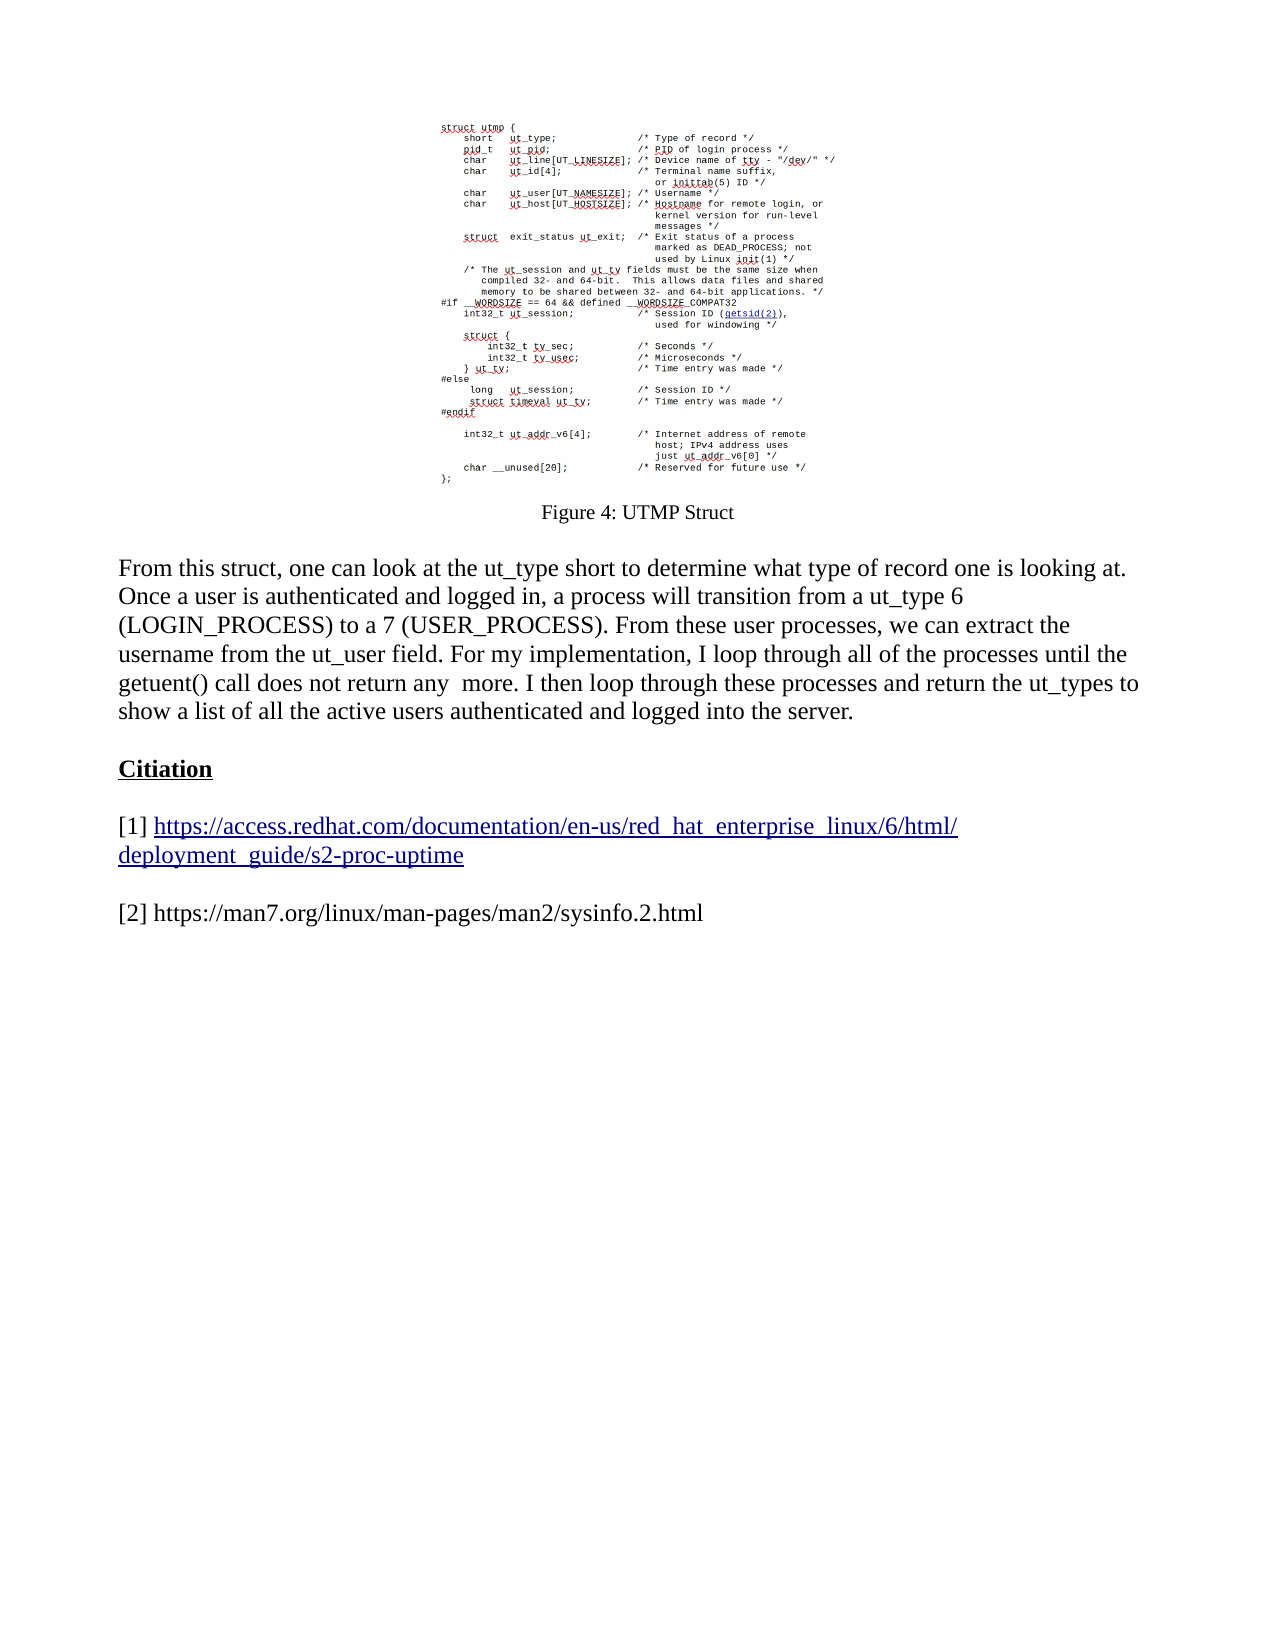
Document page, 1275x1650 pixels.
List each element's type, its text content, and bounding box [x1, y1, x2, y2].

text Citiation [118, 754, 1157, 783]
text Figure 4: UTMP Struct [118, 500, 1157, 524]
text [2] https://man7.org/linux/man-pages/man2/sysinfo.2.html [118, 898, 1157, 926]
text [1] https://access.redhat.com/documentation/en-us/red_hat_enterprise_linux/6/html/deployment_guide/s2-proc-uptime [118, 811, 1157, 869]
text From this struct, one can look at the ut_type short to determine what type of record one is looking at. Once a user is authenticated and logged in, a process will transition from a ut_type 6 (LOGIN_PROCESS) to a 7 (USER_PROCESS). From these user processes, we can extract the username from the ut_user field. For my implementation, I loop through all of the processes until the getuent() call does not return any more. I then loop through these processes and return the ut_types to show a list of all the active users authenticated and logged into the server. [118, 553, 1157, 725]
picture [434, 118, 841, 486]
